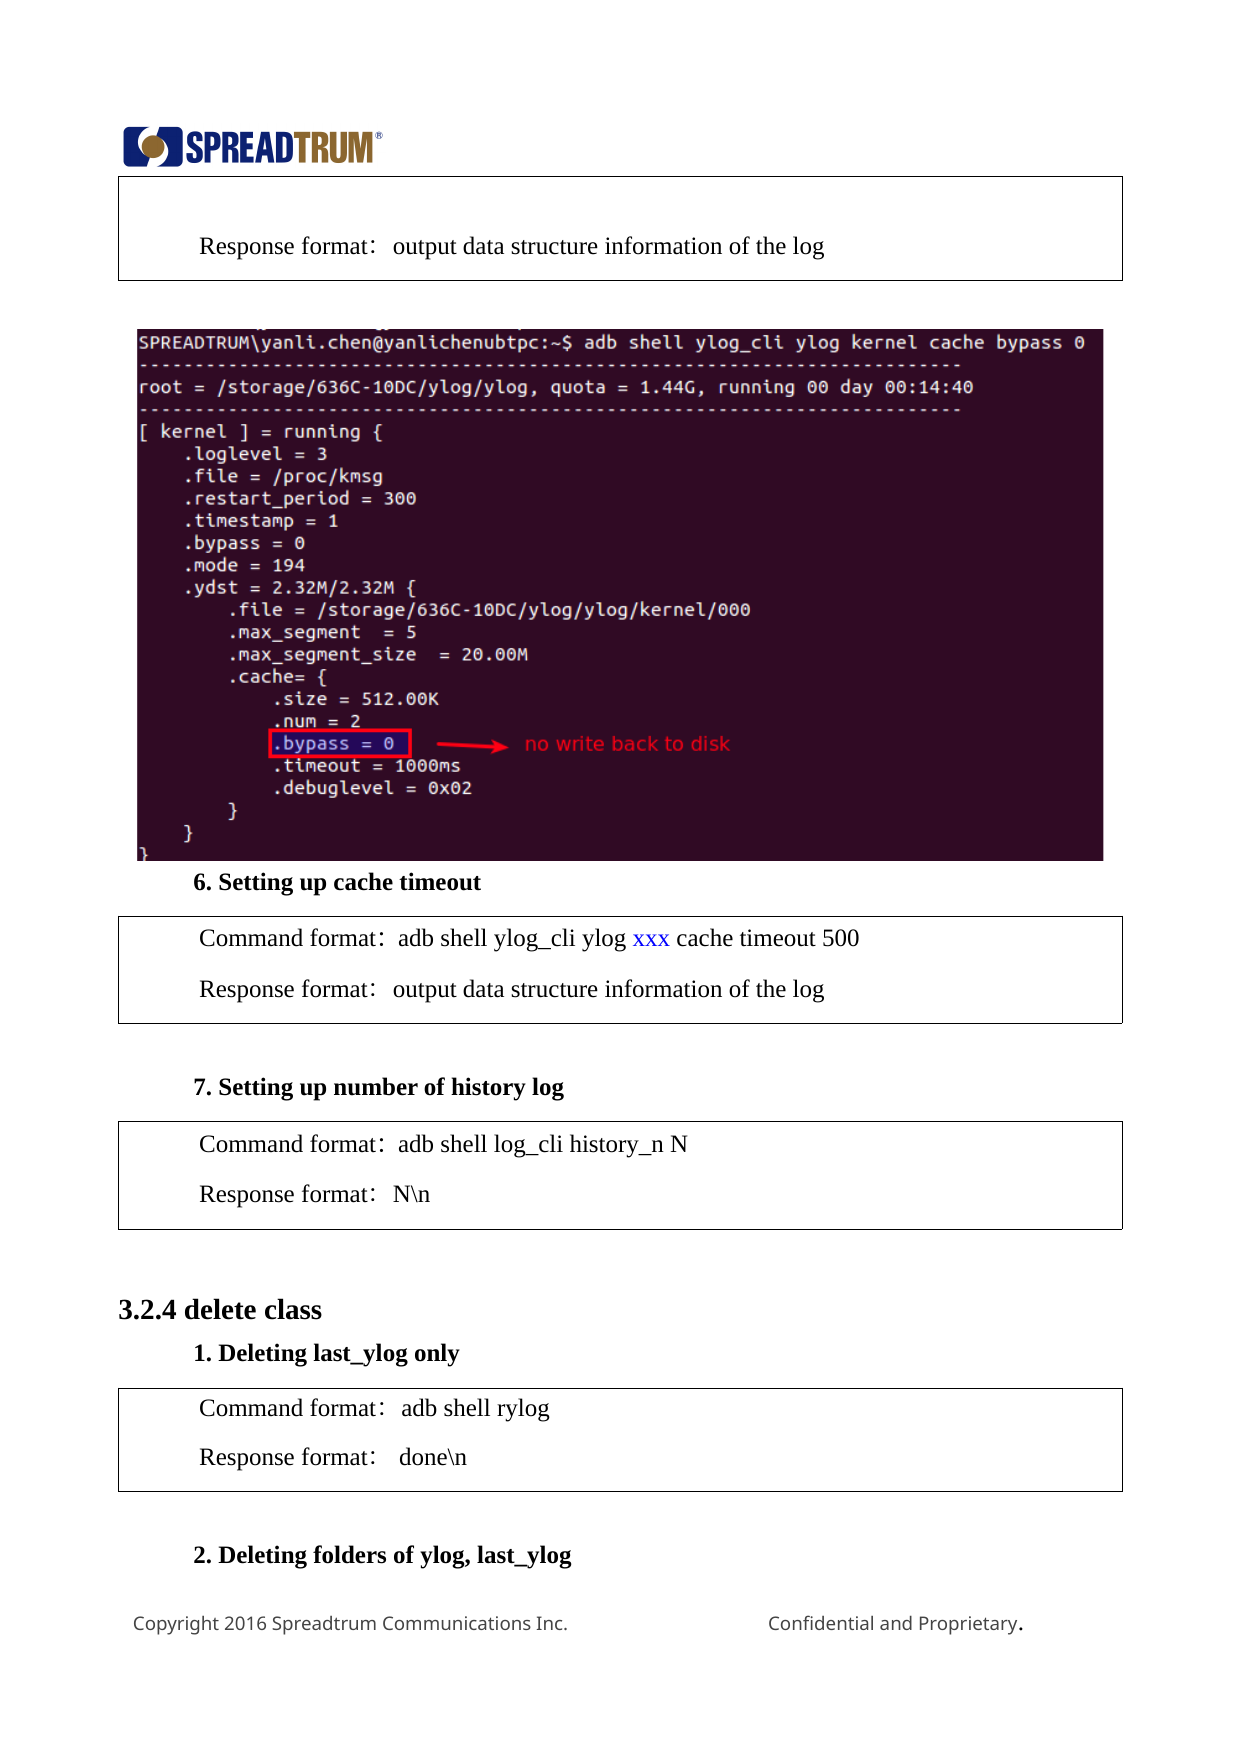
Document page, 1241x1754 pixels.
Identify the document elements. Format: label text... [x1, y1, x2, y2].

list 7. Setting up number of history log [156, 1072, 1122, 1101]
table_header Response format：output data structure information of the log [119, 177, 1122, 280]
picture [120, 123, 386, 168]
list 1. Deleting last_ylog only [156, 1338, 1122, 1367]
table_header Command format：adb shell log_cli history_n N Response format：N\n [119, 1122, 1122, 1229]
list 6. Setting up cache timeout [156, 329, 1122, 895]
table_header Command format：adb shell rylog Response format： done\n [119, 1389, 1122, 1491]
list 2. Deleting folders of ylog, last_ylog [156, 1541, 1122, 1569]
picture [136, 329, 1104, 861]
subtitle 3.2.4 delete class [118, 1292, 1122, 1326]
table_header Command format：adb shell ylog_cli ylog xxx cache timeout 500 Response format：output data structure information of the log [119, 917, 1122, 1023]
